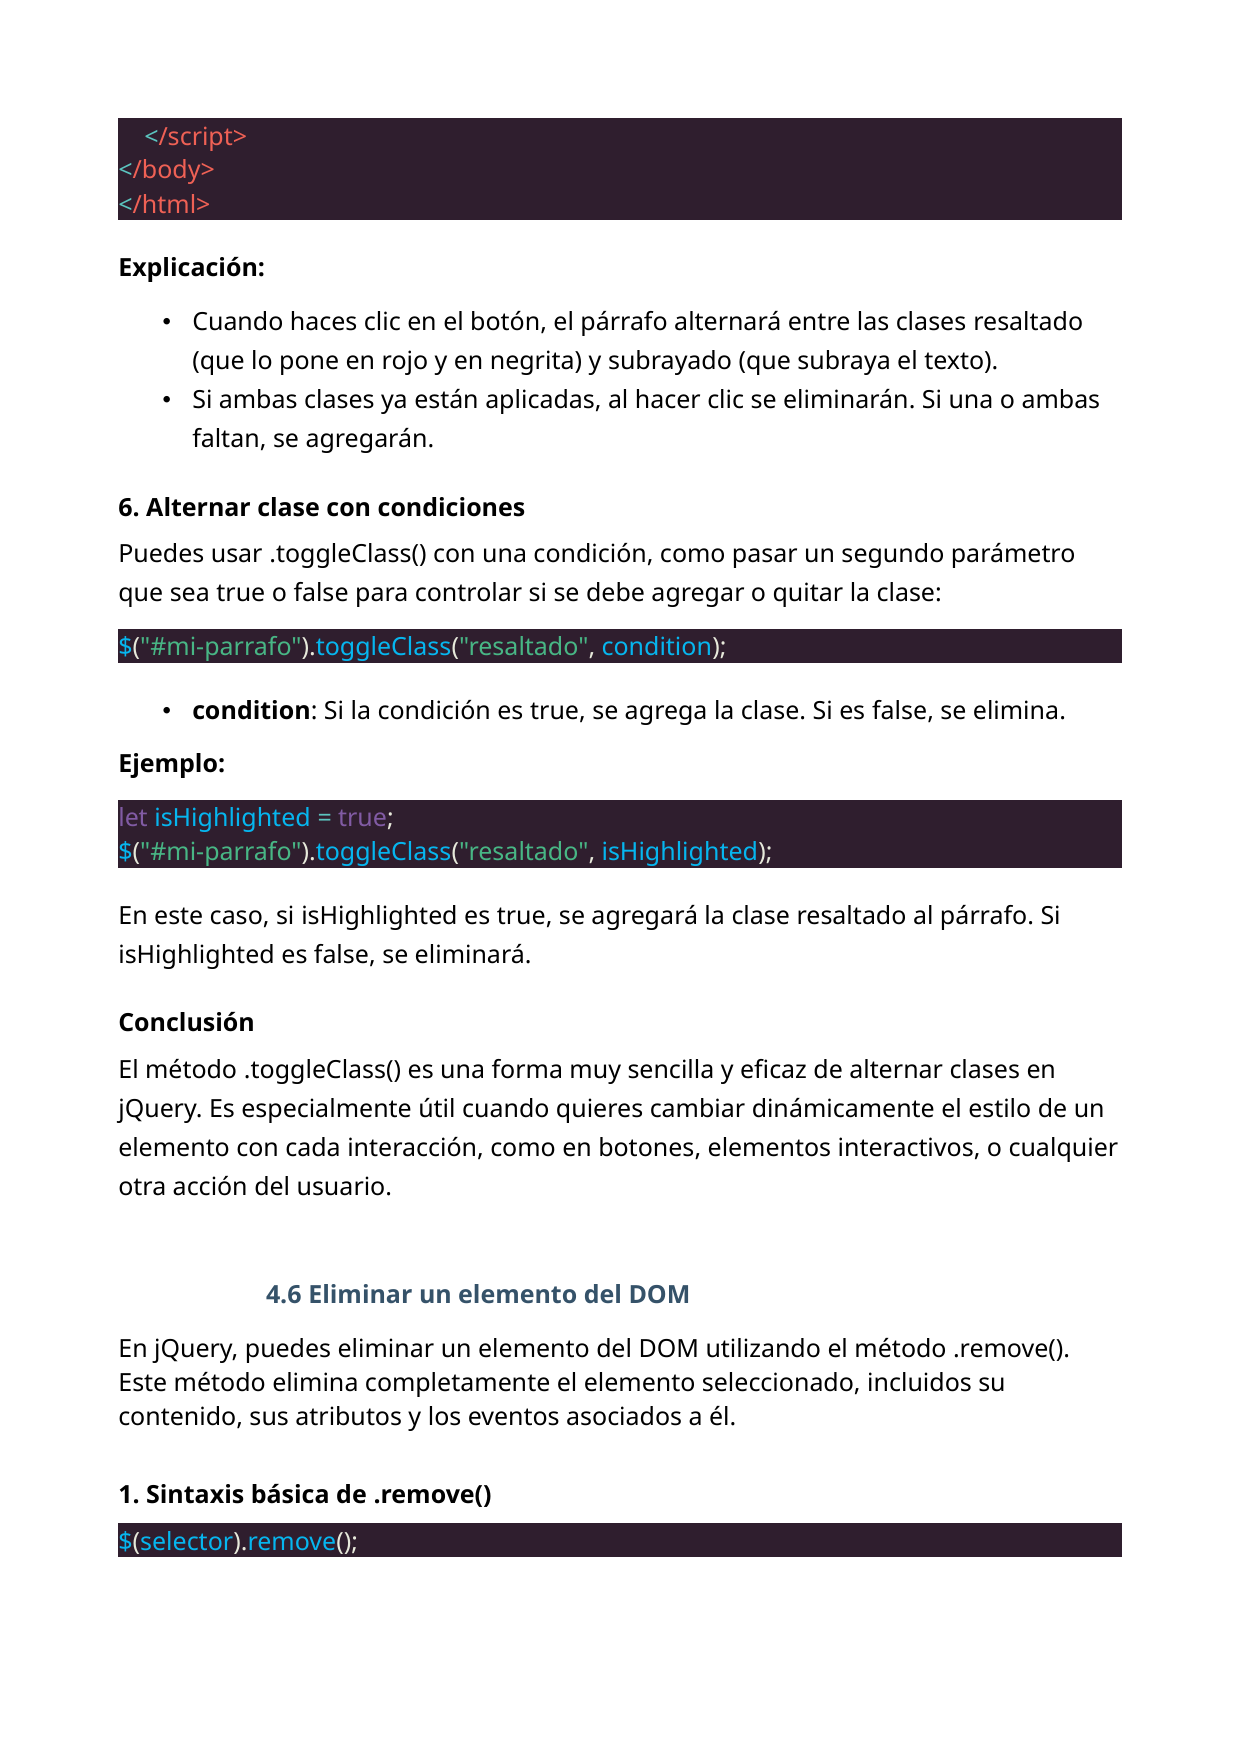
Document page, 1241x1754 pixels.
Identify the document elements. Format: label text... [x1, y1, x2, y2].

text $("#mi-parrafo").toggleClass("resaltado", isHighlighted); [118, 834, 1122, 868]
text $("#mi-parrafo").toggleClass("resaltado", condition); [118, 629, 1122, 663]
subtitle Conclusión [118, 1005, 1122, 1039]
list Eliminar un elemento del DOM [118, 1277, 1122, 1311]
list condition: Si la condición es true, se agrega la clase. Si es false, se elimina. [162, 692, 1122, 726]
text El método .toggleClass() es una forma muy sencilla y eficaz de alternar clases en jQuery. Es especialmente útil cuando quieres cambiar dinámicamente el estilo de un elemento con cada interacción, como en botones, elementos interactivos, o cualquier otra acción del usuario. [118, 1052, 1122, 1203]
text Ejemplo: [118, 746, 1122, 780]
subtitle 1. Sintaxis básica de .remove() [118, 1477, 1122, 1511]
text </body> [118, 152, 1122, 186]
subtitle 6. Alternar clase con condiciones [118, 489, 1122, 523]
text En este caso, si isHighlighted es true, se agregará la clase resaltado al párrafo. Si isHighlighted es false, se eliminará. [118, 897, 1122, 971]
list Si ambas clases ya están aplicadas, al hacer clic se eliminarán. Si una o ambas faltan, se agregarán. [162, 382, 1122, 455]
text </script> [118, 118, 1122, 152]
text Explicación: [118, 250, 1122, 284]
text En jQuery, puedes eliminar un elemento del DOM utilizando el método .remove(). Este método elimina completamente el elemento seleccionado, incluidos su contenido, sus atributos y los eventos asociados a él. [118, 1330, 1122, 1432]
text let isHighlighted = true; [118, 800, 1122, 834]
list Cuando haces clic en el botón, el párrafo alternará entre las clases resaltado (que lo pone en rojo y en negrita) y subrayado (que subraya el texto). [162, 303, 1122, 377]
text $(selector).remove(); [118, 1523, 1122, 1557]
text Puedes usar .toggleClass() con una condición, como pasar un segundo parámetro que sea true o false para controlar si se debe agregar o quitar la clase: [118, 536, 1122, 609]
text </html> [118, 186, 1122, 220]
